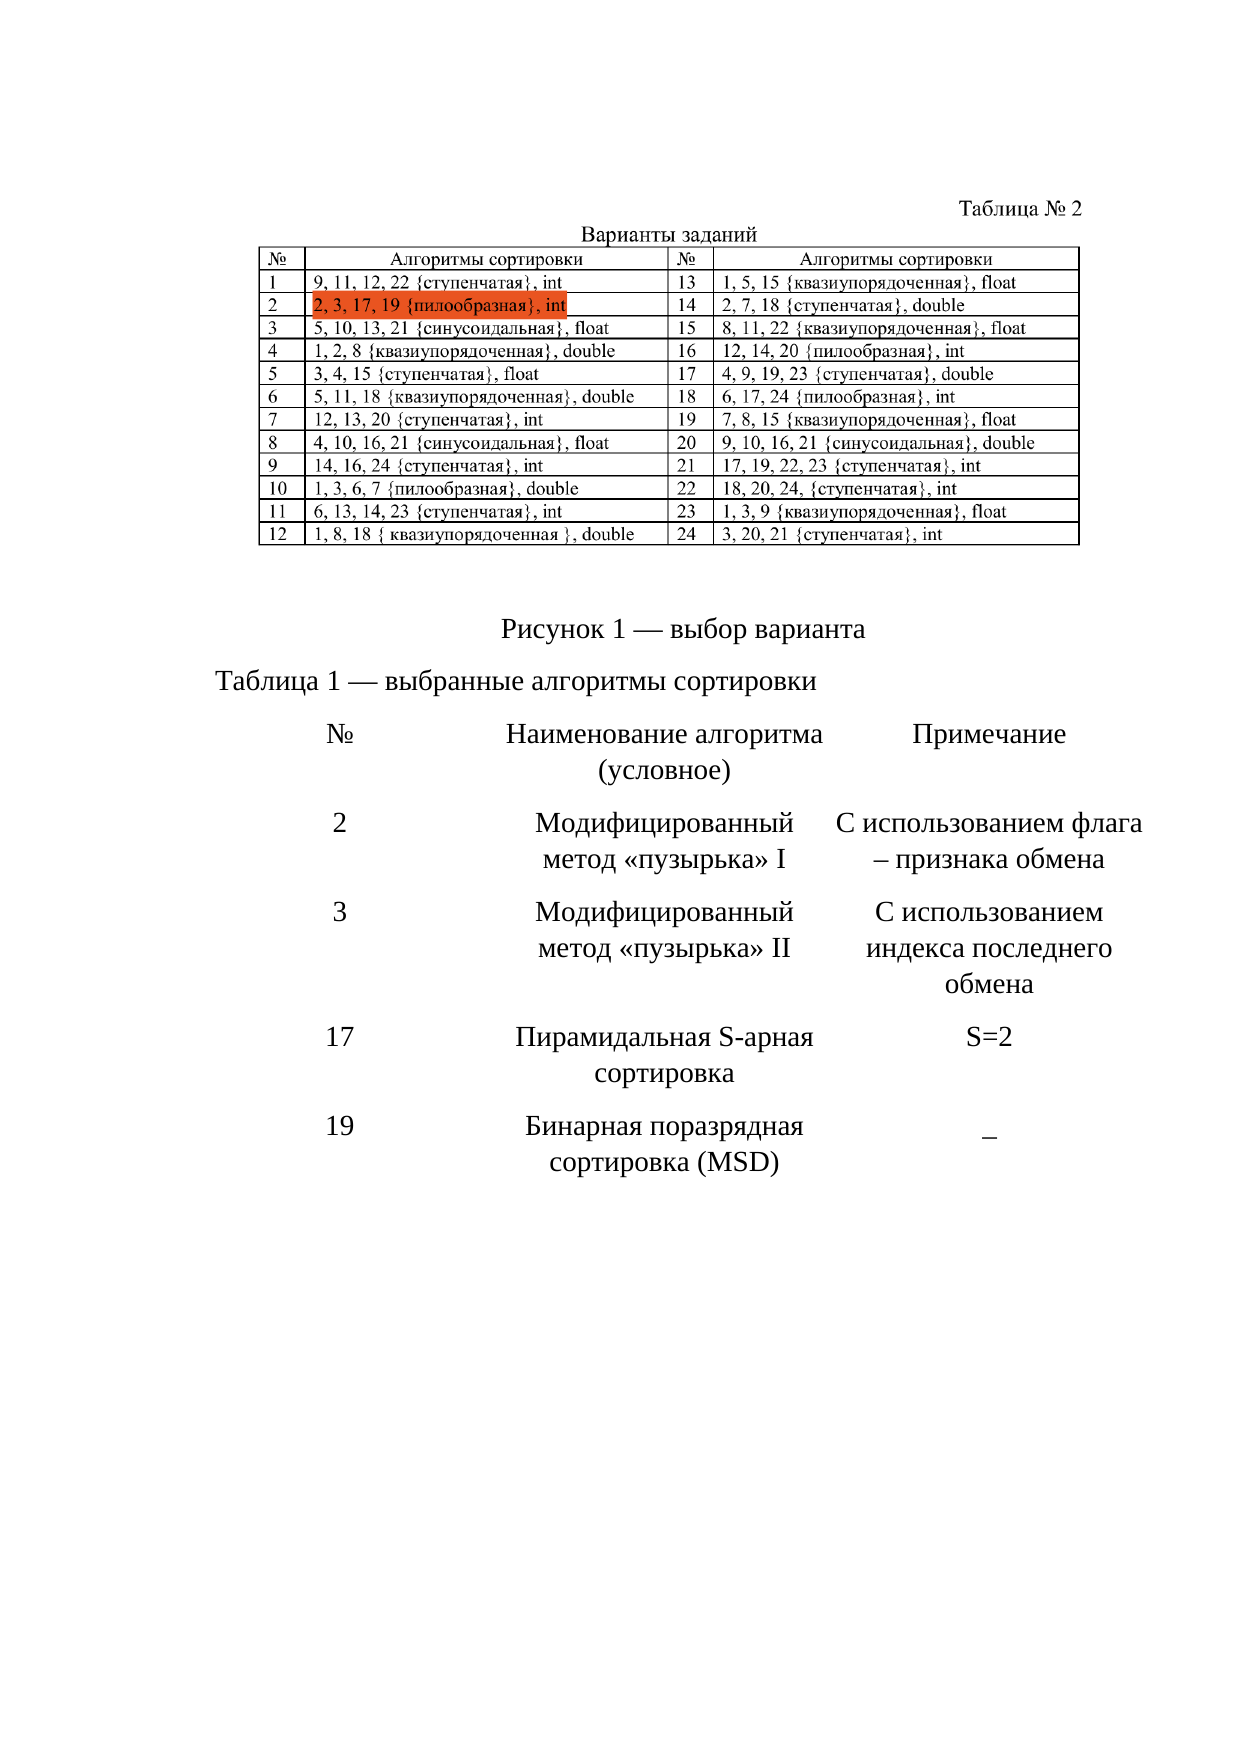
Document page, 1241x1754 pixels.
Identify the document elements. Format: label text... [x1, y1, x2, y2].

picture [196, 118, 1133, 609]
table_cell S=2 [827, 1019, 1152, 1108]
table_cell Бинарная поразрядная сортировка (MSD) [502, 1108, 827, 1197]
table_cell 17 [177, 1019, 502, 1108]
table_cell Модифицированный метод «пузырька» II [502, 894, 827, 1019]
table_header № [177, 716, 502, 805]
text Таблица 1 — выбранные алгоритмы сортировки [215, 663, 1152, 697]
table_cell 2 [177, 805, 502, 894]
table_header Примечание [827, 716, 1152, 805]
table_header Наименование алгоритма (условное) [502, 716, 827, 805]
table_cell 19 [177, 1108, 502, 1197]
table_cell Модифицированный метод «пузырька» I [502, 805, 827, 894]
table_cell С использованием флага – признака обмена [827, 805, 1152, 894]
table_cell 3 [177, 894, 502, 1019]
table_cell С использованием индекса последнего обмена [827, 894, 1152, 1019]
table_cell _ [827, 1108, 1152, 1197]
text Рисунок 1 — выбор варианта [215, 118, 1152, 644]
table_cell Пирамидальная S-арная сортировка [502, 1019, 827, 1108]
